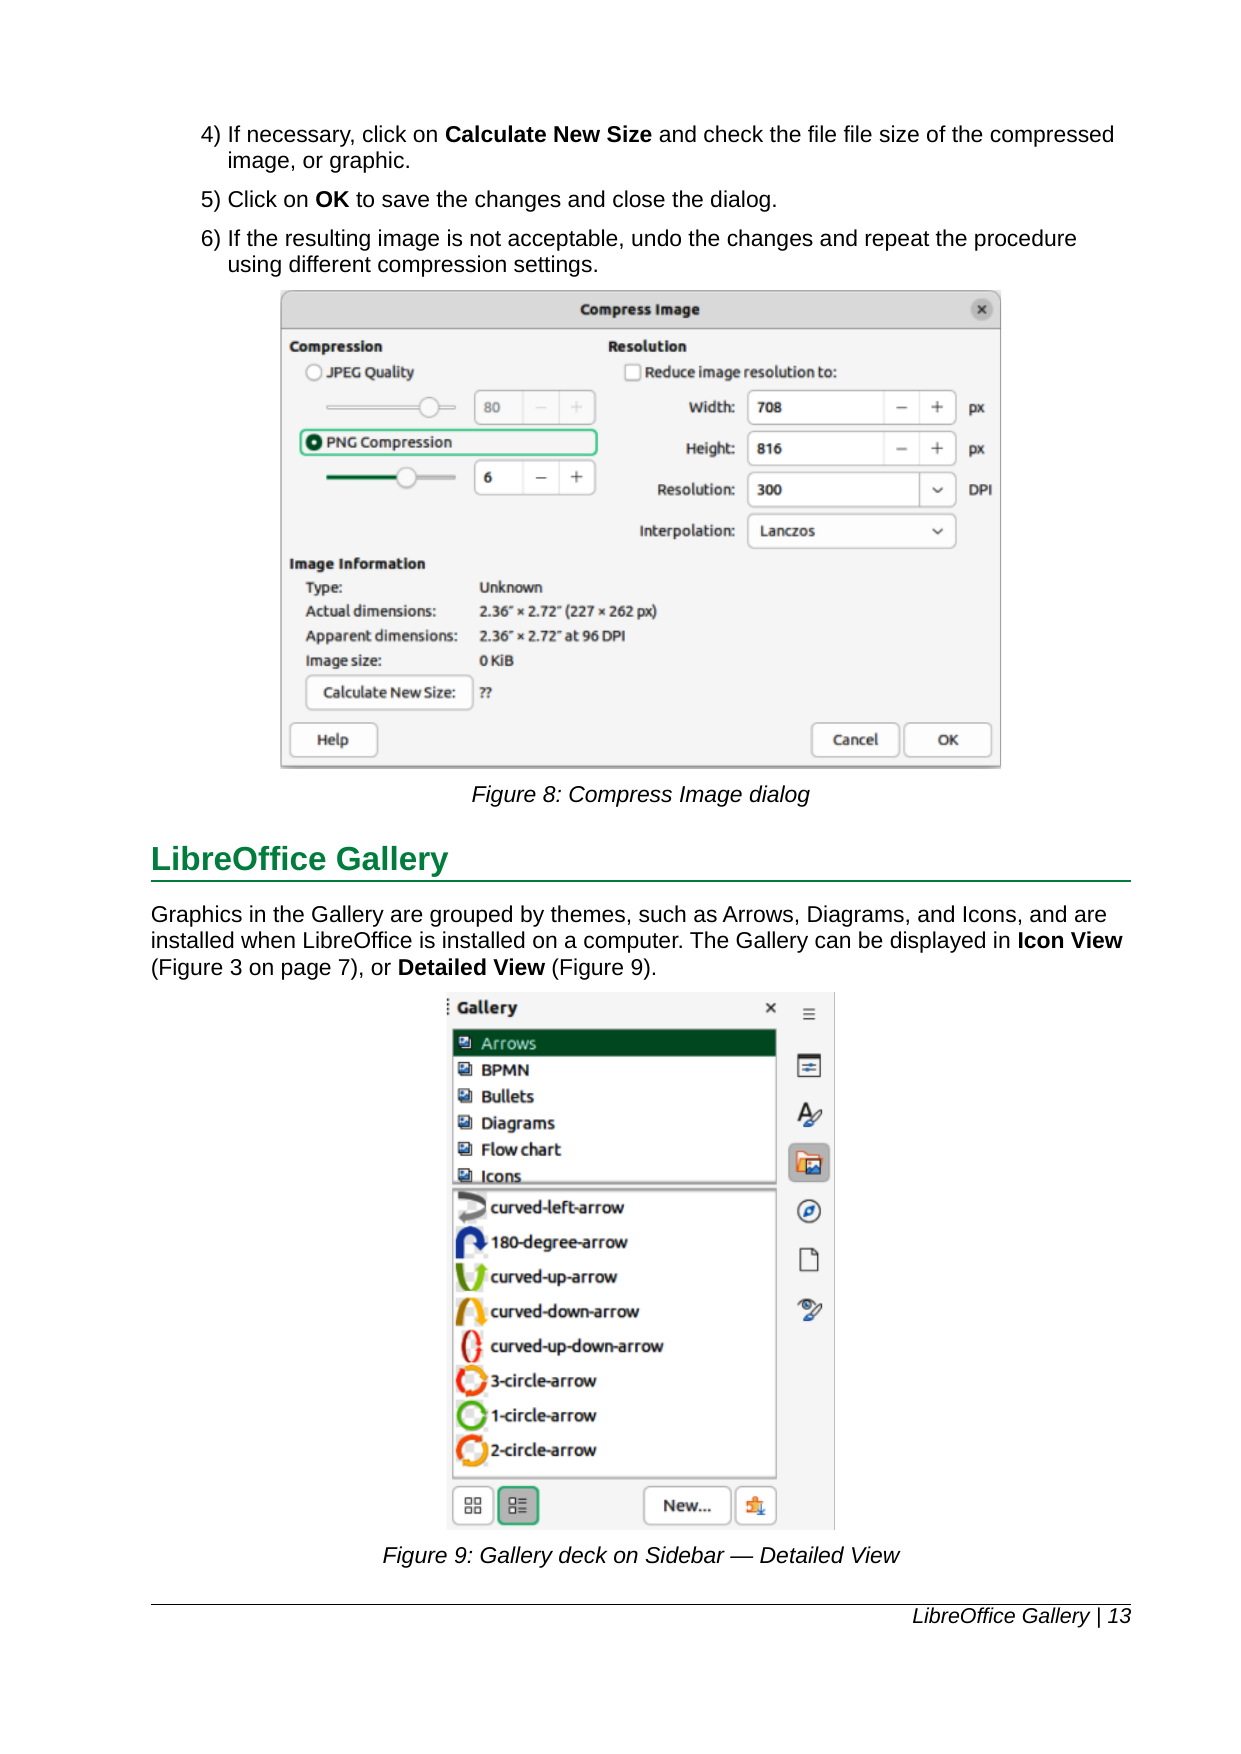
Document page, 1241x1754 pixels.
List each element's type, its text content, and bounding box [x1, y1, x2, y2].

list Click on OK to save the changes and close the dialog. [227, 186, 1131, 213]
subtitle LibreOffice Gallery [151, 839, 1131, 880]
list If necessary, click on Calculate New Size and check the file file size of the compressed image, or graphic. [227, 121, 1131, 174]
picture [446, 992, 836, 1530]
list If the resulting image is not acceptable, undo the changes and repeat the procedure using different compression settings. [227, 225, 1131, 278]
text Figure 9: Gallery deck on Sidebar — Detailed View [382, 1542, 899, 1569]
picture [280, 290, 1002, 769]
text Graphics in the Gallery are grouped by themes, such as Arrows, Diagrams, and Icons, and are installed when LibreOffice is installed on a computer. The Gallery can be displayed in Icon View (Figure 3 on page 7), or Detailed View (Figure 9). [151, 901, 1131, 980]
text Figure 8: Compress Image dialog [280, 781, 1001, 807]
